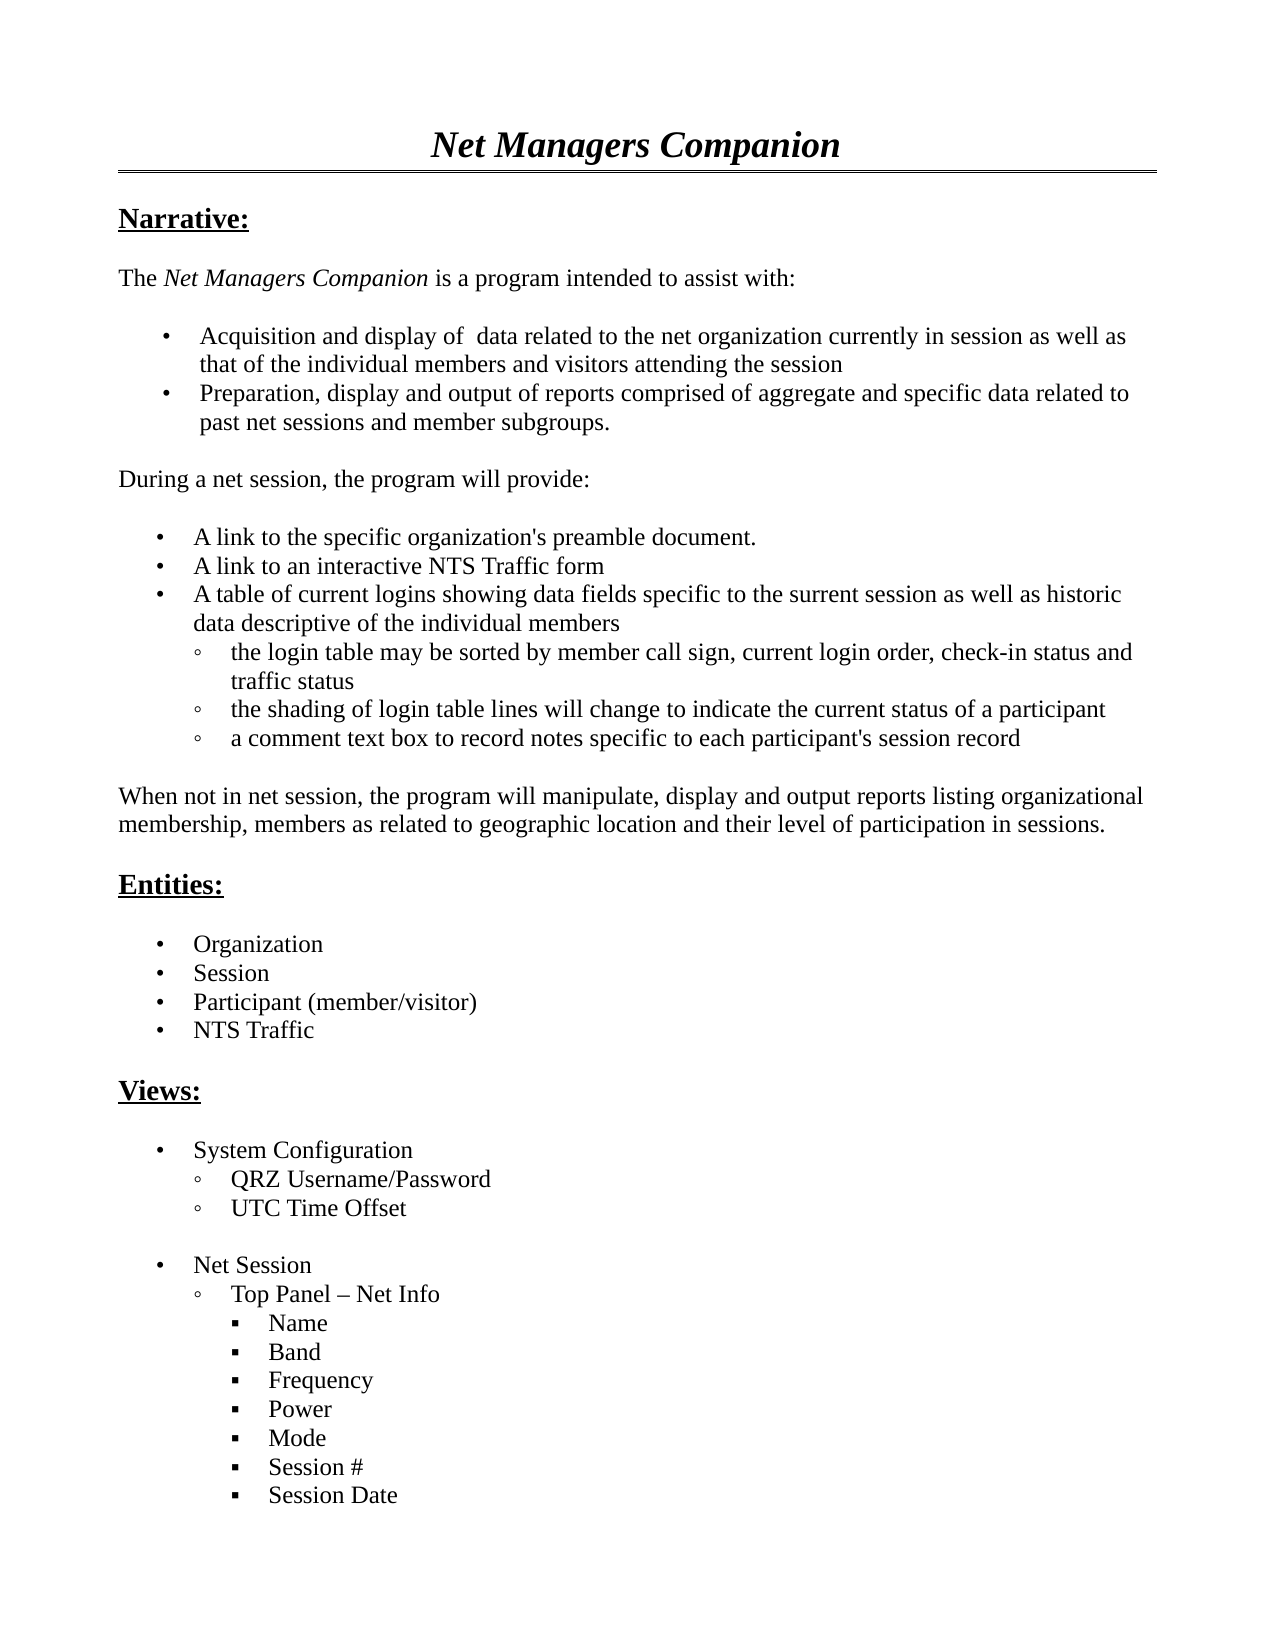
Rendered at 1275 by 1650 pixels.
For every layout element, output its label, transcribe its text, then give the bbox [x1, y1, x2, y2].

text Entities: [118, 867, 1157, 901]
text Narrative: [118, 201, 1157, 234]
list Frequency [231, 1365, 1157, 1394]
list NTS Traffic [156, 1016, 1157, 1044]
list Organization [156, 929, 1157, 958]
text During a net session, the program will provide: [118, 464, 1157, 522]
list Session Date [231, 1480, 1157, 1509]
list Mode [231, 1423, 1157, 1452]
list Power [231, 1394, 1157, 1423]
list A table of current logins showing data fields specific to the surrent session as well as historic data descriptive of the individual members [156, 579, 1157, 637]
list Band [231, 1337, 1157, 1365]
list QRZ Username/Password [193, 1164, 1157, 1193]
text When not in net session, the program will manipulate, display and output reports listing organizational membership, members as related to geographic location and their level of participation in sessions. [118, 781, 1157, 838]
list Name [231, 1308, 1157, 1337]
list Session # [231, 1452, 1157, 1480]
list A link to the specific organization's preamble document. [156, 522, 1157, 551]
text Net Managers Companion [118, 118, 1157, 170]
list the shading of login table lines will change to indicate the current status of a participant [193, 694, 1157, 723]
list a comment text box to record notes specific to each participant's session record [193, 723, 1157, 781]
list the login table may be sorted by member call sign, current login order, check-in status and traffic status [193, 637, 1157, 694]
list Participant (member/visitor) [156, 987, 1157, 1016]
list Preparation, display and output of reports comprised of aggregate and specific data related to past net sessions and member subgroups. [162, 378, 1157, 464]
list UTC Time Offset [193, 1193, 1157, 1250]
text Views: [118, 1073, 1157, 1107]
text The Net Managers Companion is a program intended to assist with: [118, 263, 1157, 321]
list Session [156, 958, 1157, 987]
list Net Session [156, 1250, 1157, 1279]
list Top Panel – Net Info [193, 1279, 1157, 1308]
list A link to an interactive NTS Traffic form [156, 551, 1157, 579]
list System Configuration [156, 1135, 1157, 1164]
list Acquisition and display of data related to the net organization currently in session as well as that of the individual members and visitors attending the session [162, 321, 1157, 378]
